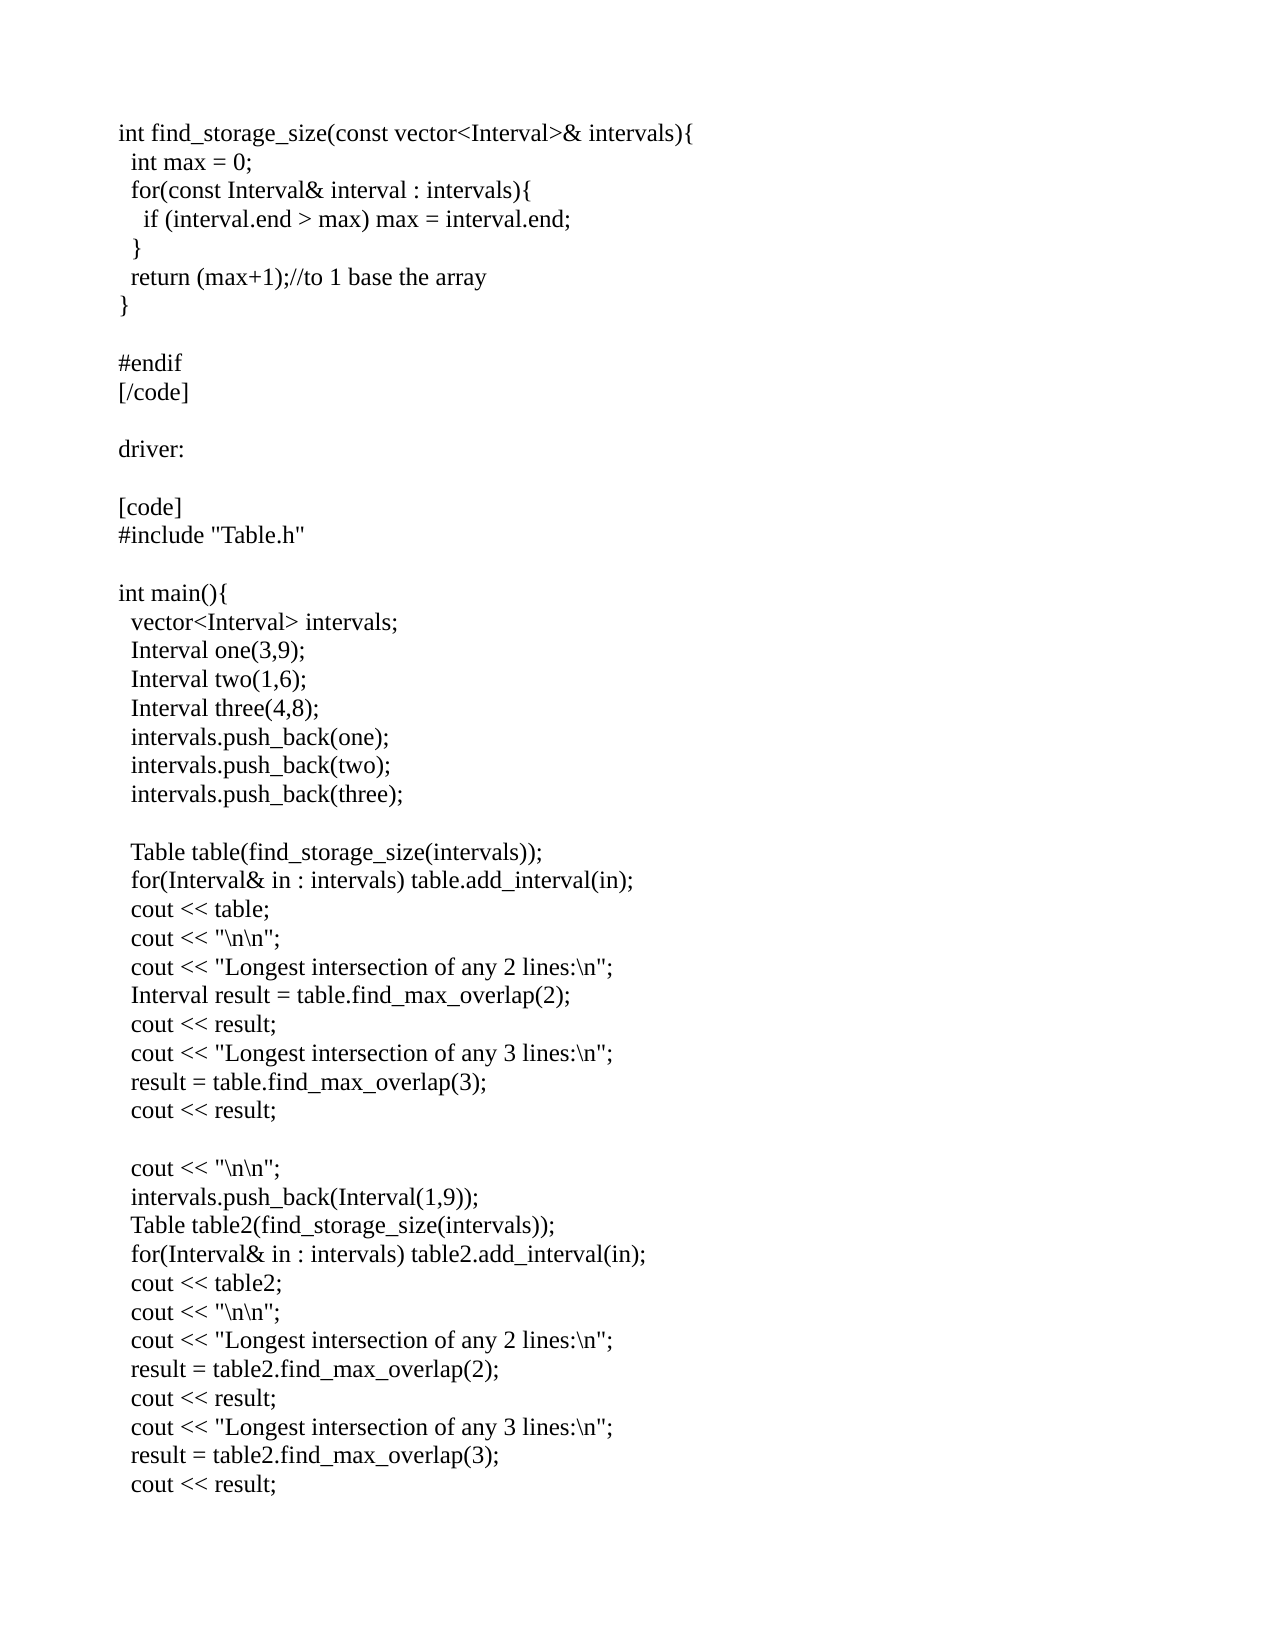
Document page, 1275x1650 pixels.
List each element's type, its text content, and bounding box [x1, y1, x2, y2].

text Interval three(4,8); [118, 693, 1157, 722]
text int max = 0; [118, 147, 1157, 176]
text result = table2.find_max_overlap(2); [118, 1354, 1157, 1383]
text cout << result; [118, 1469, 1157, 1498]
text cout << "Longest intersection of any 3 lines:\n"; [118, 1038, 1157, 1067]
text cout << result; [118, 1096, 1157, 1124]
text cout << table; [118, 894, 1157, 923]
text #include "Table.h" [118, 521, 1157, 549]
text } [118, 291, 1157, 319]
text Table table2(find_storage_size(intervals)); [118, 1211, 1157, 1239]
text Table table(find_storage_size(intervals)); [118, 837, 1157, 866]
text [code] [118, 492, 1157, 521]
text cout << "\n\n"; [118, 1297, 1157, 1326]
text [/code] [118, 377, 1157, 406]
text cout << "Longest intersection of any 2 lines:\n"; [118, 1326, 1157, 1354]
text intervals.push_back(three); [118, 779, 1157, 808]
text intervals.push_back(one); [118, 722, 1157, 751]
text Interval one(3,9); [118, 636, 1157, 664]
text result = table2.find_max_overlap(3); [118, 1441, 1157, 1469]
text cout << "\n\n"; [118, 1153, 1157, 1182]
text cout << result; [118, 1383, 1157, 1412]
text for(Interval& in : intervals) table2.add_interval(in); [118, 1239, 1157, 1268]
text vector<Interval> intervals; [118, 607, 1157, 636]
text for(Interval& in : intervals) table.add_interval(in); [118, 866, 1157, 894]
text cout << table2; [118, 1268, 1157, 1297]
text driver: [118, 434, 1157, 463]
text cout << "Longest intersection of any 2 lines:\n"; [118, 952, 1157, 981]
text intervals.push_back(Interval(1,9)); [118, 1182, 1157, 1211]
text Interval two(1,6); [118, 664, 1157, 693]
text intervals.push_back(two); [118, 751, 1157, 779]
text if (interval.end > max) max = interval.end; [118, 204, 1157, 233]
text #endif [118, 348, 1157, 377]
text result = table.find_max_overlap(3); [118, 1067, 1157, 1096]
text } [118, 233, 1157, 262]
text Interval result = table.find_max_overlap(2); [118, 981, 1157, 1009]
text int main(){ [118, 578, 1157, 607]
text cout << "Longest intersection of any 3 lines:\n"; [118, 1412, 1157, 1441]
text cout << result; [118, 1009, 1157, 1038]
text return (max+1);//to 1 base the array [118, 262, 1157, 291]
text for(const Interval& interval : intervals){ [118, 176, 1157, 204]
text cout << "\n\n"; [118, 923, 1157, 952]
text int find_storage_size(const vector<Interval>& intervals){ [118, 118, 1157, 147]
